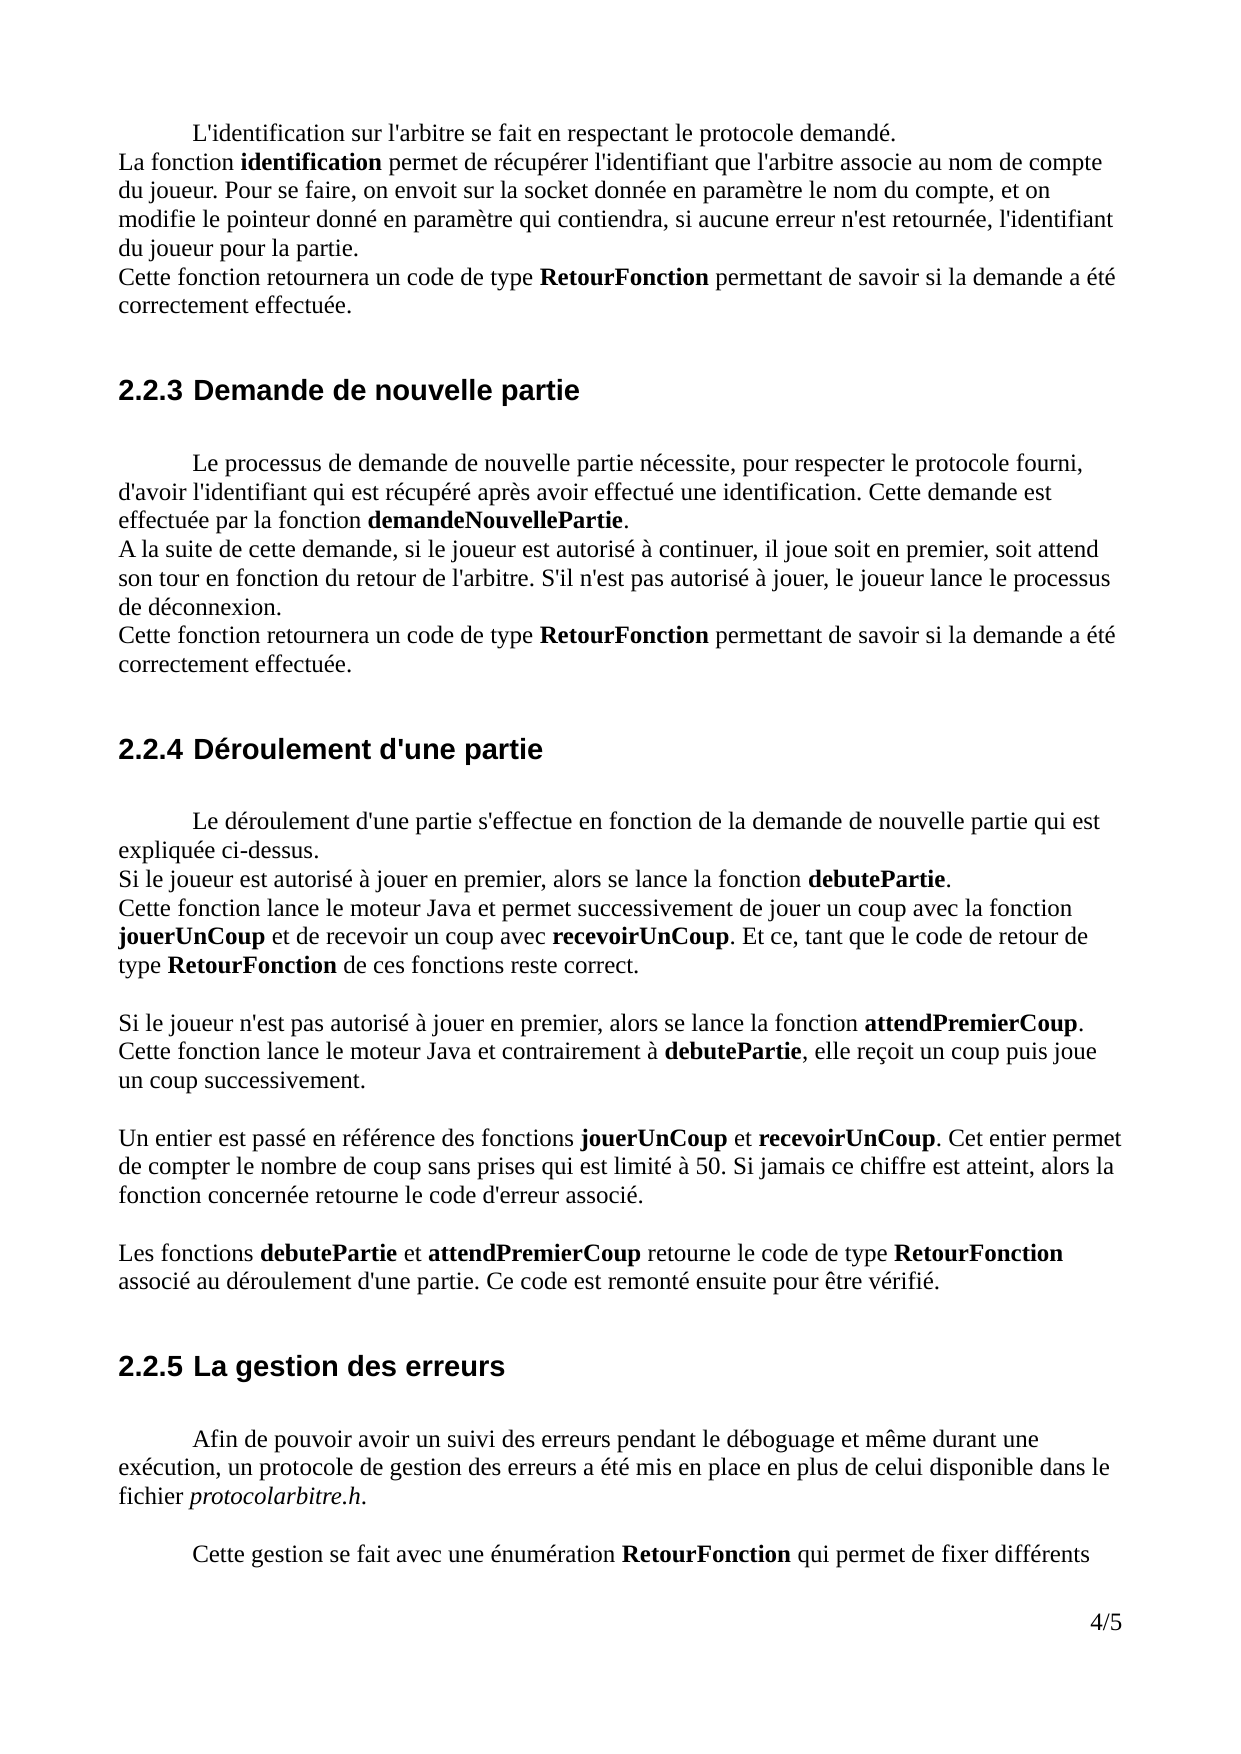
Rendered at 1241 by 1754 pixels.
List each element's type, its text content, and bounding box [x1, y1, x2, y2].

text Cette fonction retournera un code de type RetourFonction permettant de savoir si la demande a été correctement effectuée. [118, 620, 1122, 678]
text Si le joueur est autorisé à jouer en premier, alors se lance la fonction debutePartie. [118, 864, 1122, 893]
subtitle Demande de nouvelle partie [118, 373, 1122, 407]
subtitle Déroulement d'une partie [118, 732, 1122, 765]
text Cette fonction lance le moteur Java et contrairement à debutePartie, elle reçoit un coup puis joue un coup successivement. [118, 1036, 1122, 1094]
subtitle La gestion des erreurs [118, 1349, 1122, 1382]
text Le déroulement d'une partie s'effectue en fonction de la demande de nouvelle partie qui est expliquée ci-dessus. [118, 806, 1122, 864]
text Afin de pouvoir avoir un suivi des erreurs pendant le déboguage et même durant une exécution, un protocole de gestion des erreurs a été mis en place en plus de celui disponible dans le fichier protocolarbitre.h. [118, 1424, 1122, 1510]
text Cette fonction lance le moteur Java et permet successivement de jouer un coup avec la fonction jouerUnCoup et de recevoir un coup avec recevoirUnCoup. Et ce, tant que le code de retour de type RetourFonction de ces fonctions reste correct. [118, 893, 1122, 979]
text Cette fonction retournera un code de type RetourFonction permettant de savoir si la demande a été correctement effectuée. [118, 262, 1122, 319]
text Les fonctions debutePartie et attendPremierCoup retourne le code de type RetourFonction associé au déroulement d'une partie. Ce code est remonté ensuite pour être vérifié. [118, 1238, 1122, 1295]
text Si le joueur n'est pas autorisé à jouer en premier, alors se lance la fonction attendPremierCoup. [118, 1008, 1122, 1036]
text Cette gestion se fait avec une énumération RetourFonction qui permet de fixer différents [118, 1539, 1122, 1567]
text Le processus de demande de nouvelle partie nécessite, pour respecter le protocole fourni, d'avoir l'identifiant qui est récupéré après avoir effectué une identification. Cette demande est effectuée par la fonction demandeNouvellePartie. [118, 448, 1122, 534]
text A la suite de cette demande, si le joueur est autorisé à continuer, il joue soit en premier, soit attend son tour en fonction du retour de l'arbitre. S'il n'est pas autorisé à jouer, le joueur lance le processus de déconnexion. [118, 534, 1122, 620]
text La fonction identification permet de récupérer l'identifiant que l'arbitre associe au nom de compte du joueur. Pour se faire, on envoit sur la socket donnée en paramètre le nom du compte, et on modifie le pointeur donné en paramètre qui contiendra, si aucune erreur n'est retournée, l'identifiant du joueur pour la partie. [118, 147, 1122, 262]
text Un entier est passé en référence des fonctions jouerUnCoup et recevoirUnCoup. Cet entier permet de compter le nombre de coup sans prises qui est limité à 50. Si jamais ce chiffre est atteint, alors la fonction concernée retourne le code d'erreur associé. [118, 1123, 1122, 1209]
text L'identification sur l'arbitre se fait en respectant le protocole demandé. [118, 118, 1122, 147]
